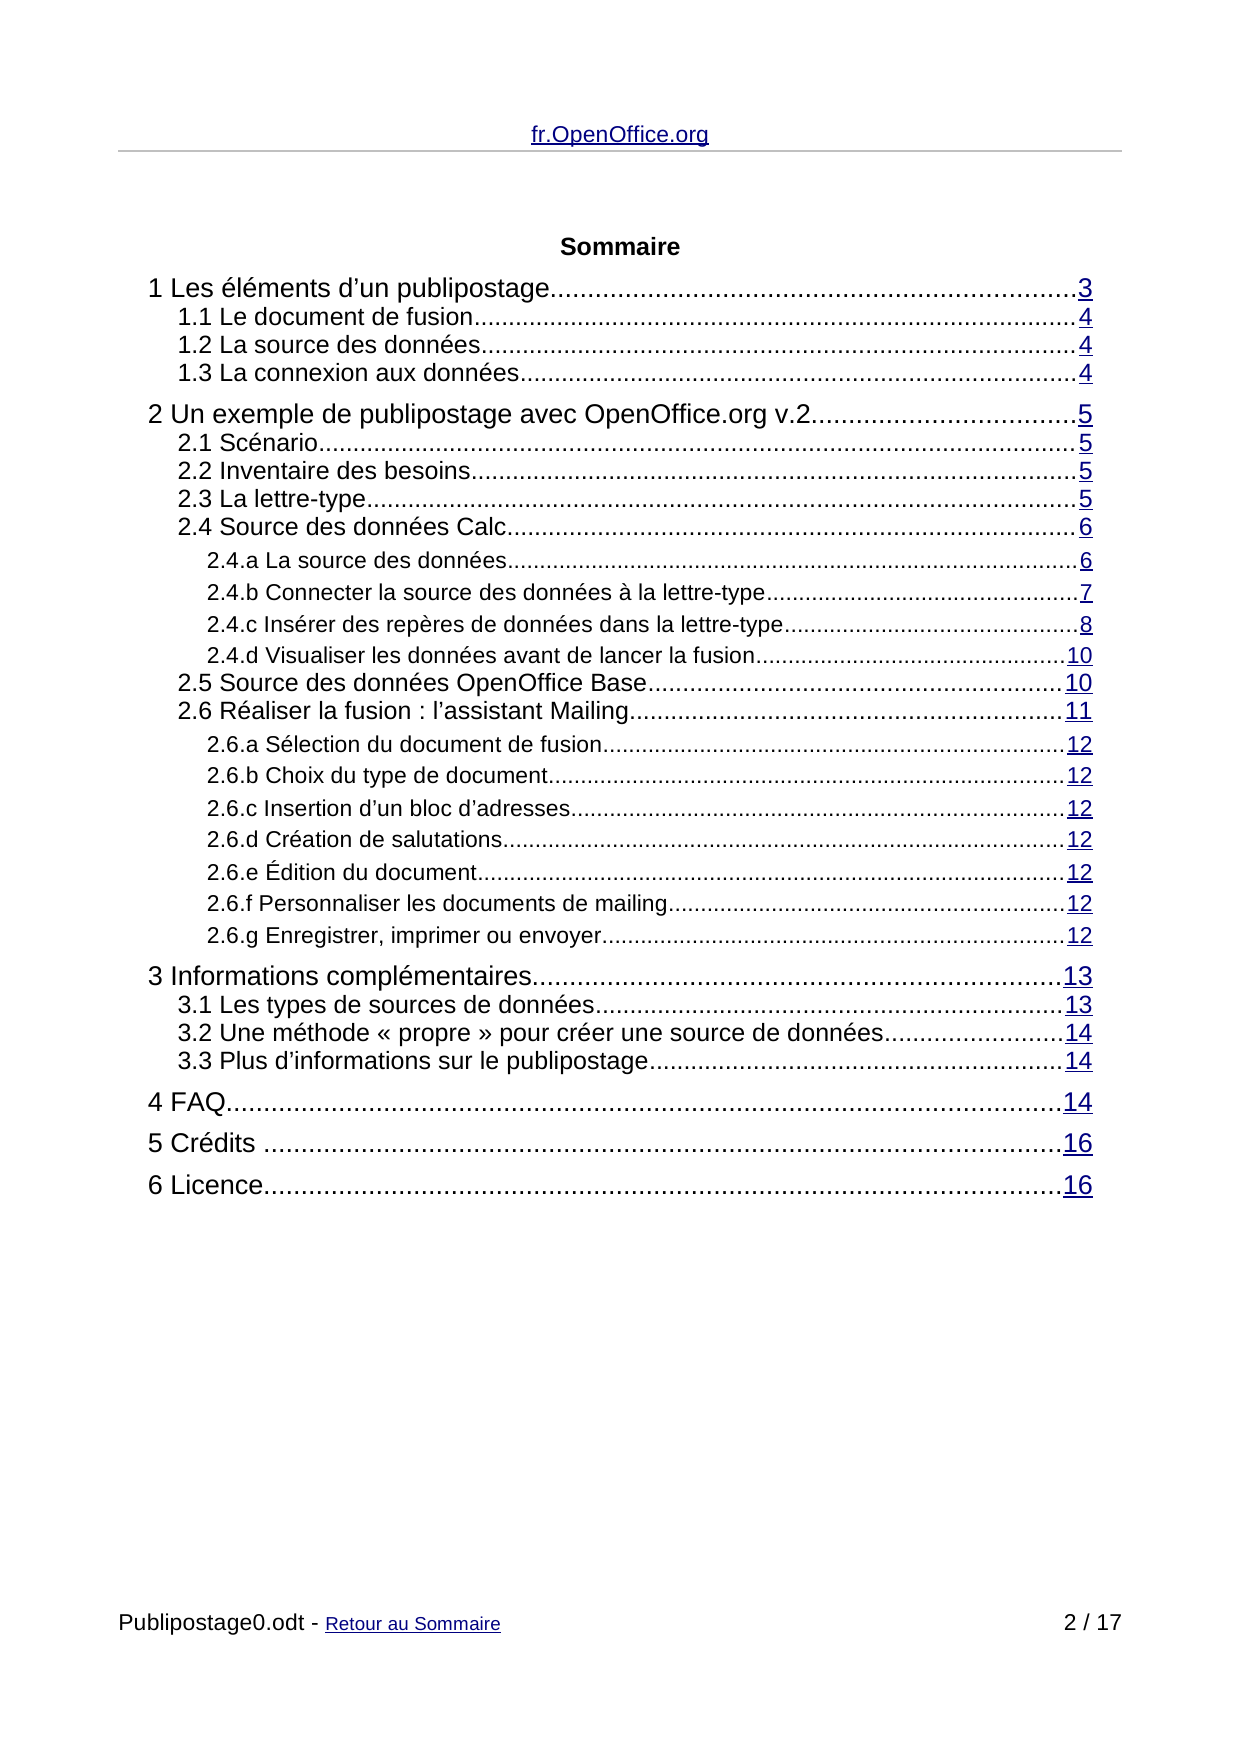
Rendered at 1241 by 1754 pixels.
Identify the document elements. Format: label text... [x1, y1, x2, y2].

text 2 Un exemple de publipostage avec OpenOffice.org v.2 5 [148, 399, 1093, 429]
text 2.4 Source des données Calc 6 [177, 513, 1093, 541]
text 3.1 Les types de sources de données 13 [177, 991, 1093, 1019]
text 2.4.a La source des données 6 [207, 547, 1093, 573]
subtitle Sommaire [118, 233, 1122, 261]
text 2.6.a Sélection du document de fusion 12 [207, 731, 1093, 757]
text 3 Informations complémentaires 13 [148, 961, 1093, 991]
text 2.6.d Création de salutations 12 [207, 827, 1093, 853]
text 3.3 Plus d’informations sur le publipostage 14 [177, 1047, 1093, 1075]
text 2.3 La lettre-type 5 [177, 485, 1093, 513]
text 2.4.d Visualiser les données avant de lancer la fusion 10 [207, 643, 1093, 669]
text 2.4.c Insérer des repères de données dans la lettre-type 8 [207, 611, 1093, 637]
text 3.2 Une méthode « propre » pour créer une source de données 14 [177, 1019, 1093, 1047]
text 2.6.g Enregistrer, imprimer ou envoyer 12 [207, 923, 1093, 949]
text 2.2 Inventaire des besoins 5 [177, 457, 1093, 485]
text 5 Crédits 16 [148, 1128, 1093, 1158]
text 1.1 Le document de fusion 4 [177, 303, 1093, 331]
text 4 FAQ 14 [148, 1086, 1093, 1116]
text 2.6.c Insertion d’un bloc d’adresses 12 [207, 795, 1093, 821]
text 1.3 La connexion aux données 4 [177, 359, 1093, 387]
text 2.4.b Connecter la source des données à la lettre-type 7 [207, 579, 1093, 605]
text 1 Les éléments d’un publipostage 3 [148, 273, 1093, 303]
text 6 Licence 16 [148, 1170, 1093, 1200]
text 2.6.f Personnaliser les documents de mailing 12 [207, 891, 1093, 917]
text 1.2 La source des données 4 [177, 331, 1093, 359]
text 2.6.b Choix du type de document 12 [207, 763, 1093, 789]
text 2.1 Scénario 5 [177, 429, 1093, 457]
text 2.6 Réaliser la fusion : l’assistant Mailing 11 [177, 697, 1093, 725]
text 2.6.e Édition du document 12 [207, 859, 1093, 885]
text 2.5 Source des données OpenOffice Base 10 [177, 669, 1093, 697]
